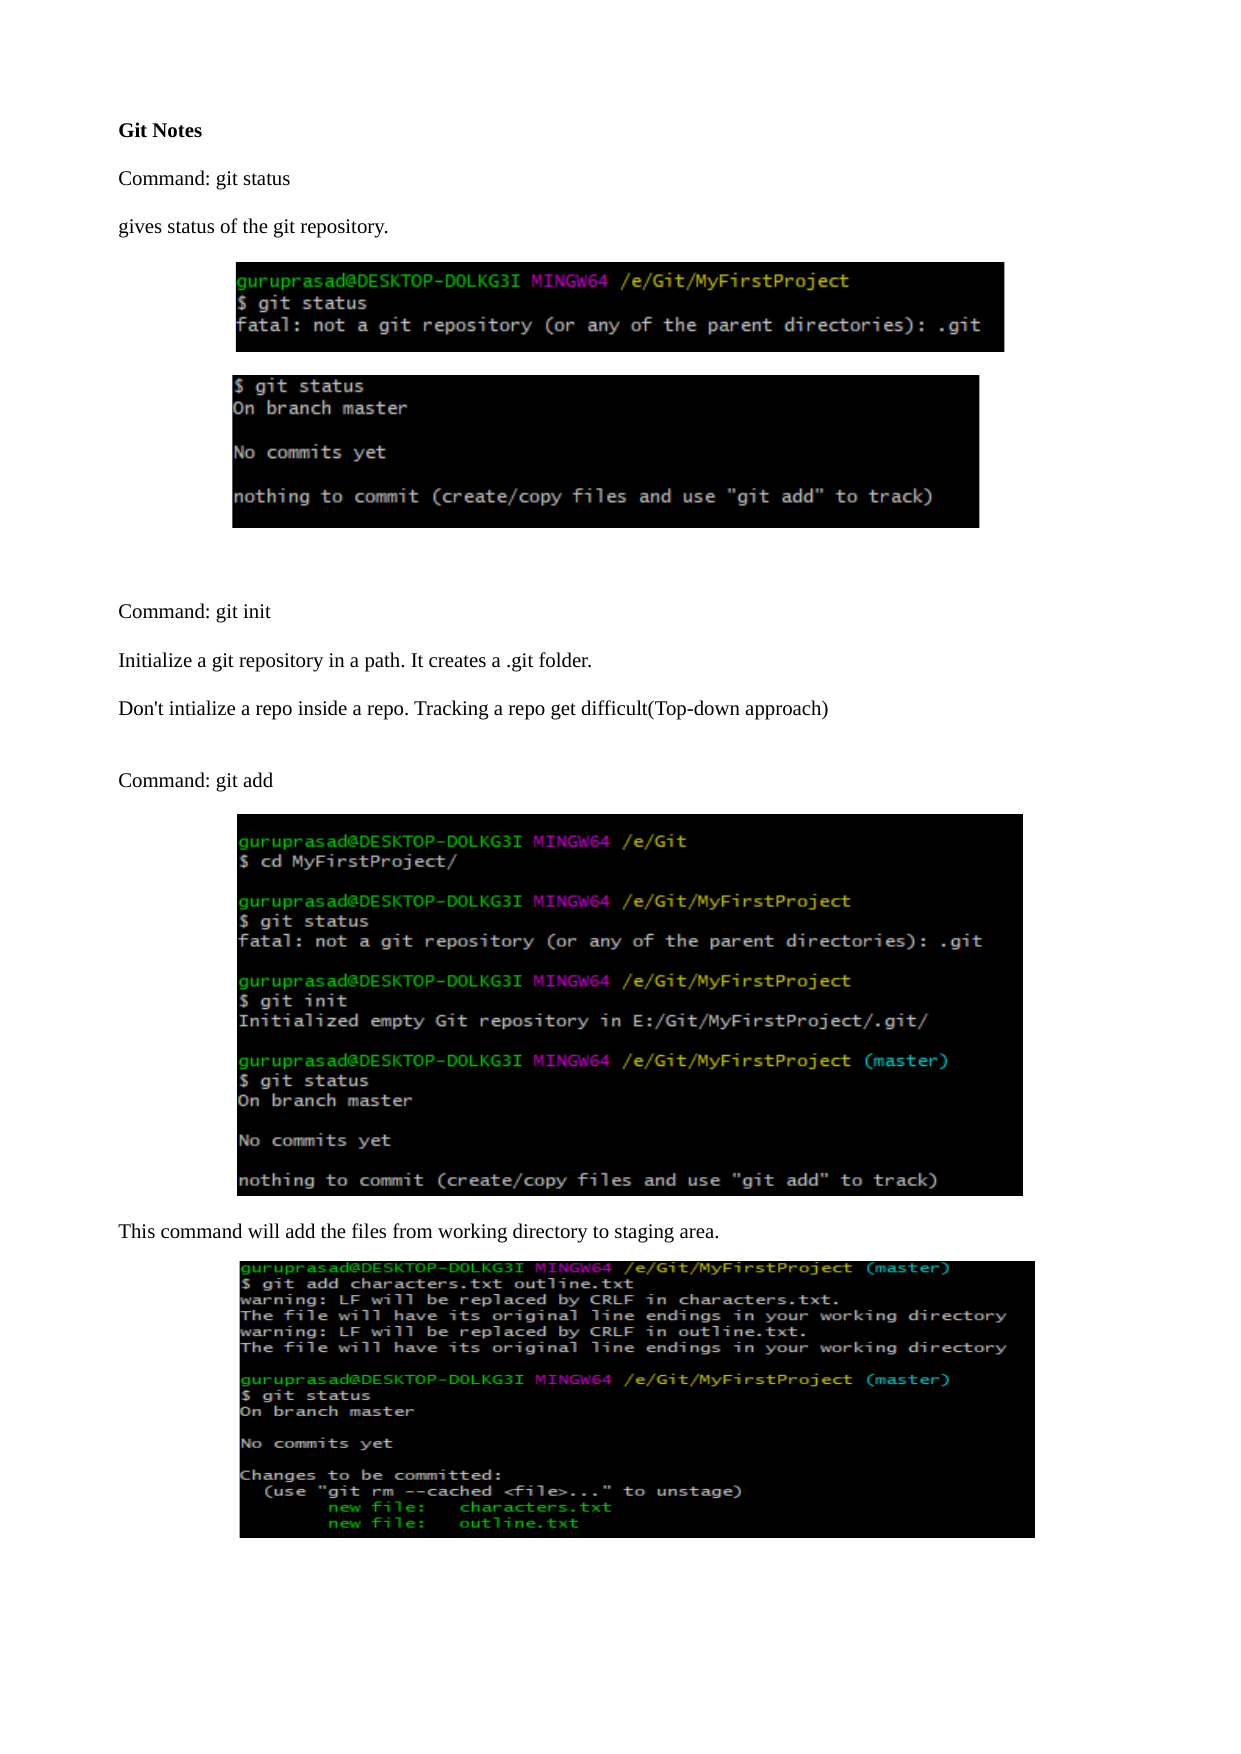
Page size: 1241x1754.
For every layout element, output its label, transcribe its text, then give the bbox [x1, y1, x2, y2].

text Command: git init [118, 599, 1122, 623]
text This command will add the files from working directory to staging area. [118, 1219, 1122, 1243]
text Don't intialize a repo inside a repo. Tracking a repo get difficult(Top-down approach) [118, 696, 1122, 720]
picture [237, 814, 1023, 1196]
picture [232, 375, 980, 528]
text Command: git status [118, 166, 1122, 190]
text Initialize a git repository in a path. It creates a .git folder. [118, 647, 1122, 672]
picture [235, 262, 1005, 352]
text Command: git add [118, 768, 1122, 792]
text gives status of the git repository. [118, 214, 1122, 238]
picture [239, 1261, 1035, 1538]
text Git Notes [118, 118, 1122, 142]
